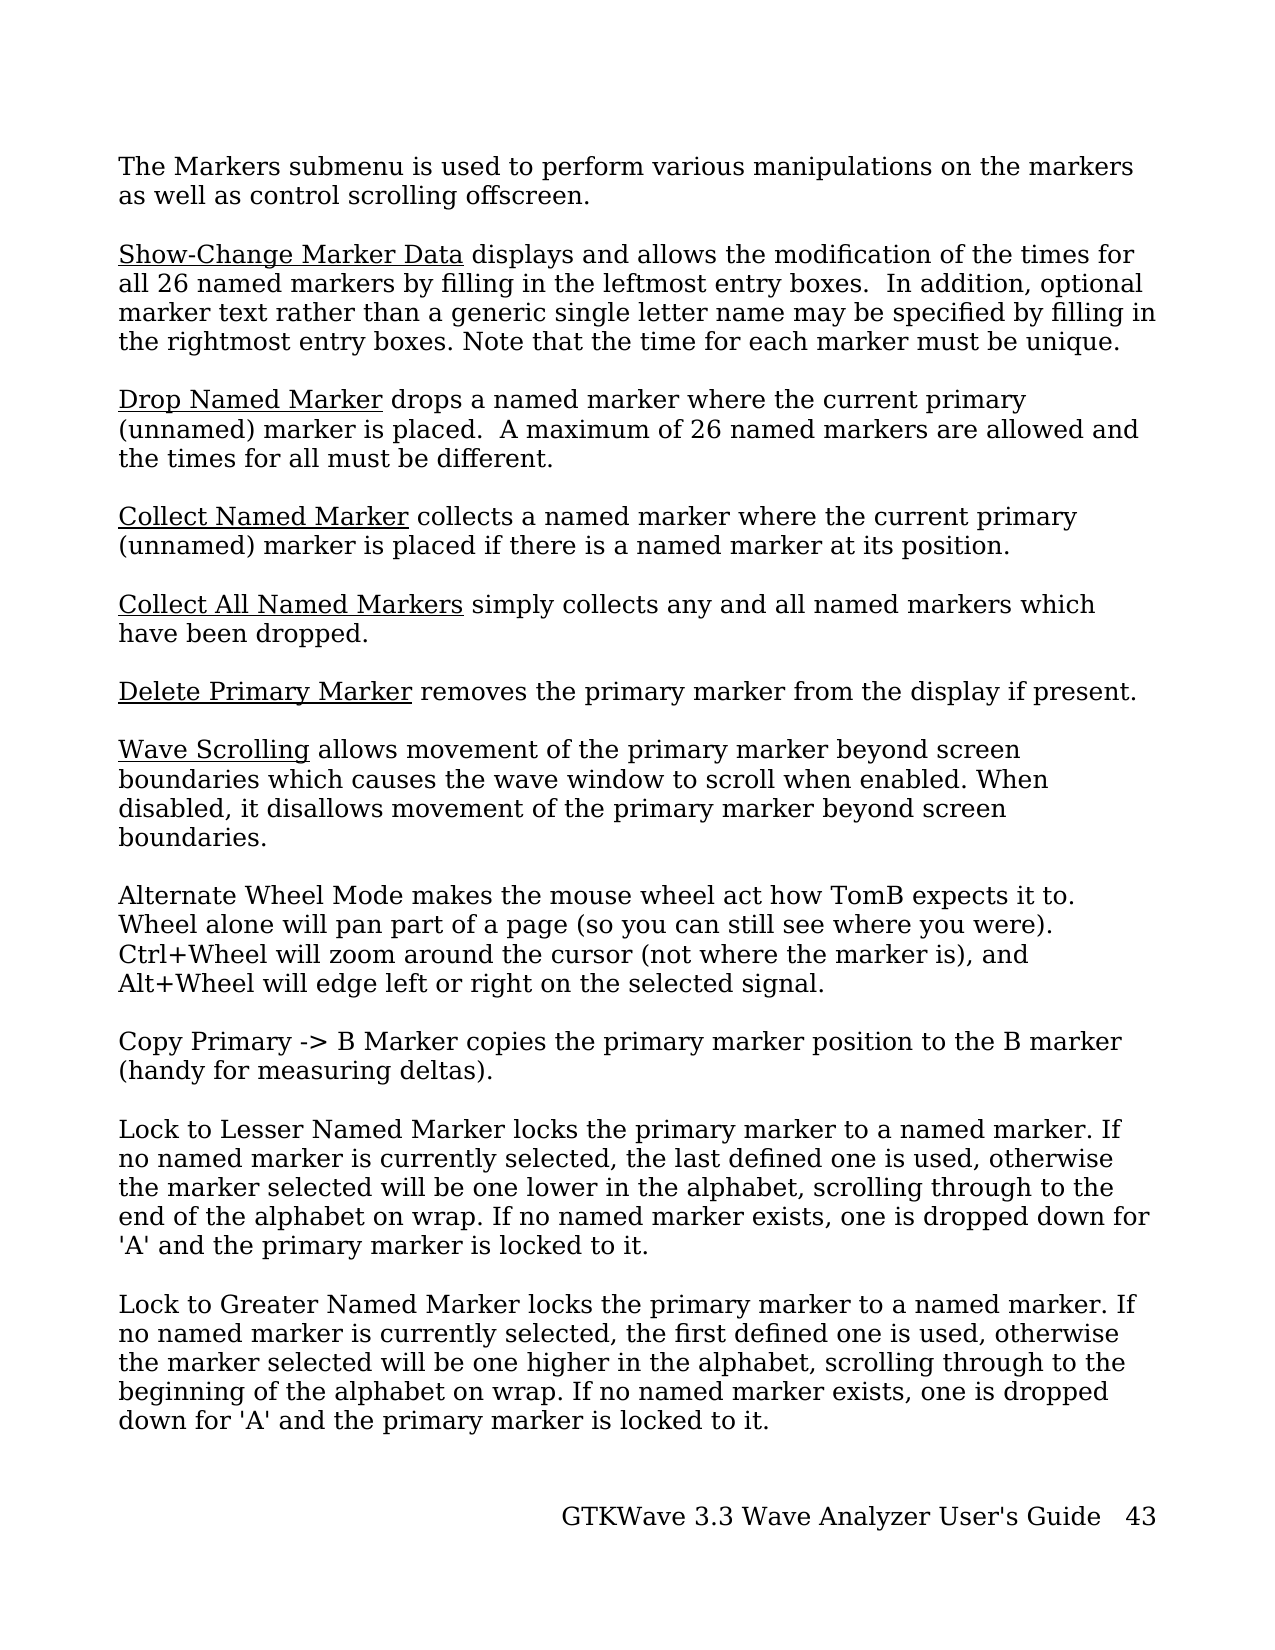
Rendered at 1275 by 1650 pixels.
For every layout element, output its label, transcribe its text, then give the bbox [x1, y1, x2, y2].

text The Markers submenu is used to perform various manipulations on the markers as well as control scrolling offscreen. [118, 152, 1157, 211]
text Delete Primary Marker removes the primary marker from the display if present. [118, 677, 1157, 707]
text Wave Scrolling allows movement of the primary marker beyond screen boundaries which causes the wave window to scroll when enabled. When disabled, it disallows movement of the primary marker beyond screen boundaries. [118, 736, 1157, 852]
text Lock to Lesser Named Marker locks the primary marker to a named marker. If no named marker is currently selected, the last defined one is used, otherwise the marker selected will be one lower in the alphabet, scrolling through to the end of the alphabet on wrap. If no named marker exists, one is dropped down for 'A' and the primary marker is locked to it. [118, 1115, 1157, 1261]
text Collect Named Marker collects a named marker where the current primary (unnamed) marker is placed if there is a named marker at its position. [118, 502, 1157, 561]
text Drop Named Marker drops a named marker where the current primary (unnamed) marker is placed. A maximum of 26 named markers are allowed and the times for all must be different. [118, 386, 1157, 473]
text Show-Change Marker Data displays and allows the modification of the times for all 26 named markers by filling in the leftmost entry boxes. In addition, optional marker text rather than a generic single letter name may be specified by filling in the rightmost entry boxes. Note that the time for each marker must be unique. [118, 240, 1157, 357]
text Lock to Greater Named Marker locks the primary marker to a named marker. If no named marker is currently selected, the first defined one is used, otherwise the marker selected will be one higher in the alphabet, scrolling through to the beginning of the alphabet on wrap. If no named marker exists, one is dropped down for 'A' and the primary marker is locked to it. [118, 1290, 1157, 1436]
text Alternate Wheel Mode makes the mouse wheel act how TomB expects it to. Wheel alone will pan part of a page (so you can still see where you were). Ctrl+Wheel will zoom around the cursor (not where the marker is), and Alt+Wheel will edge left or right on the selected signal. [118, 882, 1157, 998]
text Copy Primary -> B Marker copies the primary marker position to the B marker (handy for measuring deltas). [118, 1027, 1157, 1086]
text Collect All Named Markers simply collects any and all named markers which have been dropped. [118, 590, 1157, 648]
